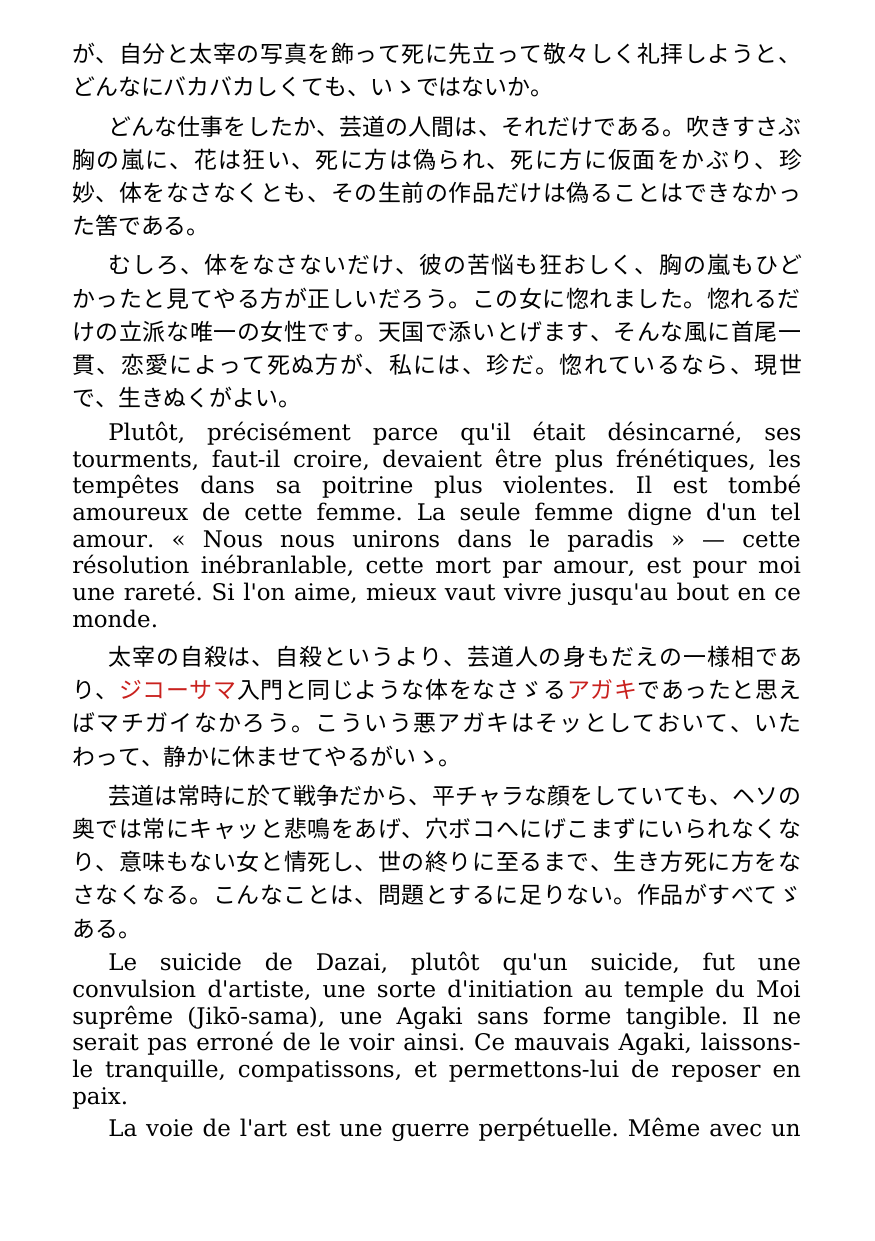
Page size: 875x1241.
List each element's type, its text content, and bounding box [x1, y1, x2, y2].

text 太宰の自殺は、自殺というより、芸道人の身もだえの一様相であり、ジコーサマ入門と同じような体をなさゞるアガキであったと思えばマチガイなかろう。こういう悪アガキはそッとしておいて、いたわって、静かに休ませてやるがいゝ。 [72, 639, 802, 772]
text Plutôt, précisément parce qu'il était désincarné, ses tourments, faut-il croire, devaient être plus frénétiques, les tempêtes dans sa poitrine plus violentes. Il est tombé amoureux de cette femme. La seule femme digne d'un tel amour. « Nous nous unirons dans le paradis » — cette résolution inébranlable, cette mort par amour, est pour moi une rareté. Si l'on aime, mieux vaut vivre jusqu'au bout en ce monde. [72, 419, 802, 633]
text どんな仕事をしたか、芸道の人間は、それだけである。吹きすさぶ胸の嵐に、花は狂い、死に方は偽られ、死に方に仮面をかぶり、珍妙、体をなさなくとも、その生前の作品だけは偽ることはできなかった筈である。 [72, 108, 802, 241]
text La voie de l'art est une guerre perpétuelle. Même avec un [72, 1116, 802, 1142]
text が、自分と太宰の写真を飾って死に先立って敬々しく礼拝しようと、どんなにバカバカしくても、いゝではないか。 [72, 36, 802, 102]
text 芸道は常時に於て戦争だから、平チャラな顔をしていても、ヘソの奥では常にキャッと悲鳴をあげ、穴ボコへにげこまずにいられなくなり、意味もない女と情死し、世の終りに至るまで、生き方死に方をなさなくなる。こんなことは、問題とするに足りない。作品がすべてゞある。 [72, 777, 802, 944]
text むしろ、体をなさないだけ、彼の苦悩も狂おしく、胸の嵐もひどかったと見てやる方が正しいだろう。この女に惚れました。惚れるだけの立派な唯一の女性です。天国で添いとげます、そんな風に首尾一貫、恋愛によって死ぬ方が、私には、珍だ。惚れているなら、現世で、生きぬくがよい。 [72, 247, 802, 413]
text Le suicide de Dazai, plutôt qu'un suicide, fut une convulsion d'artiste, une sorte d'initiation au temple du Moi suprême (Jikō-sama), une Agaki sans forme tangible. Il ne serait pas erroné de le voir ainsi. Ce mauvais Agaki, laissons-le tranquille, compatissons, et permettons-lui de reposer en paix. [72, 949, 802, 1109]
